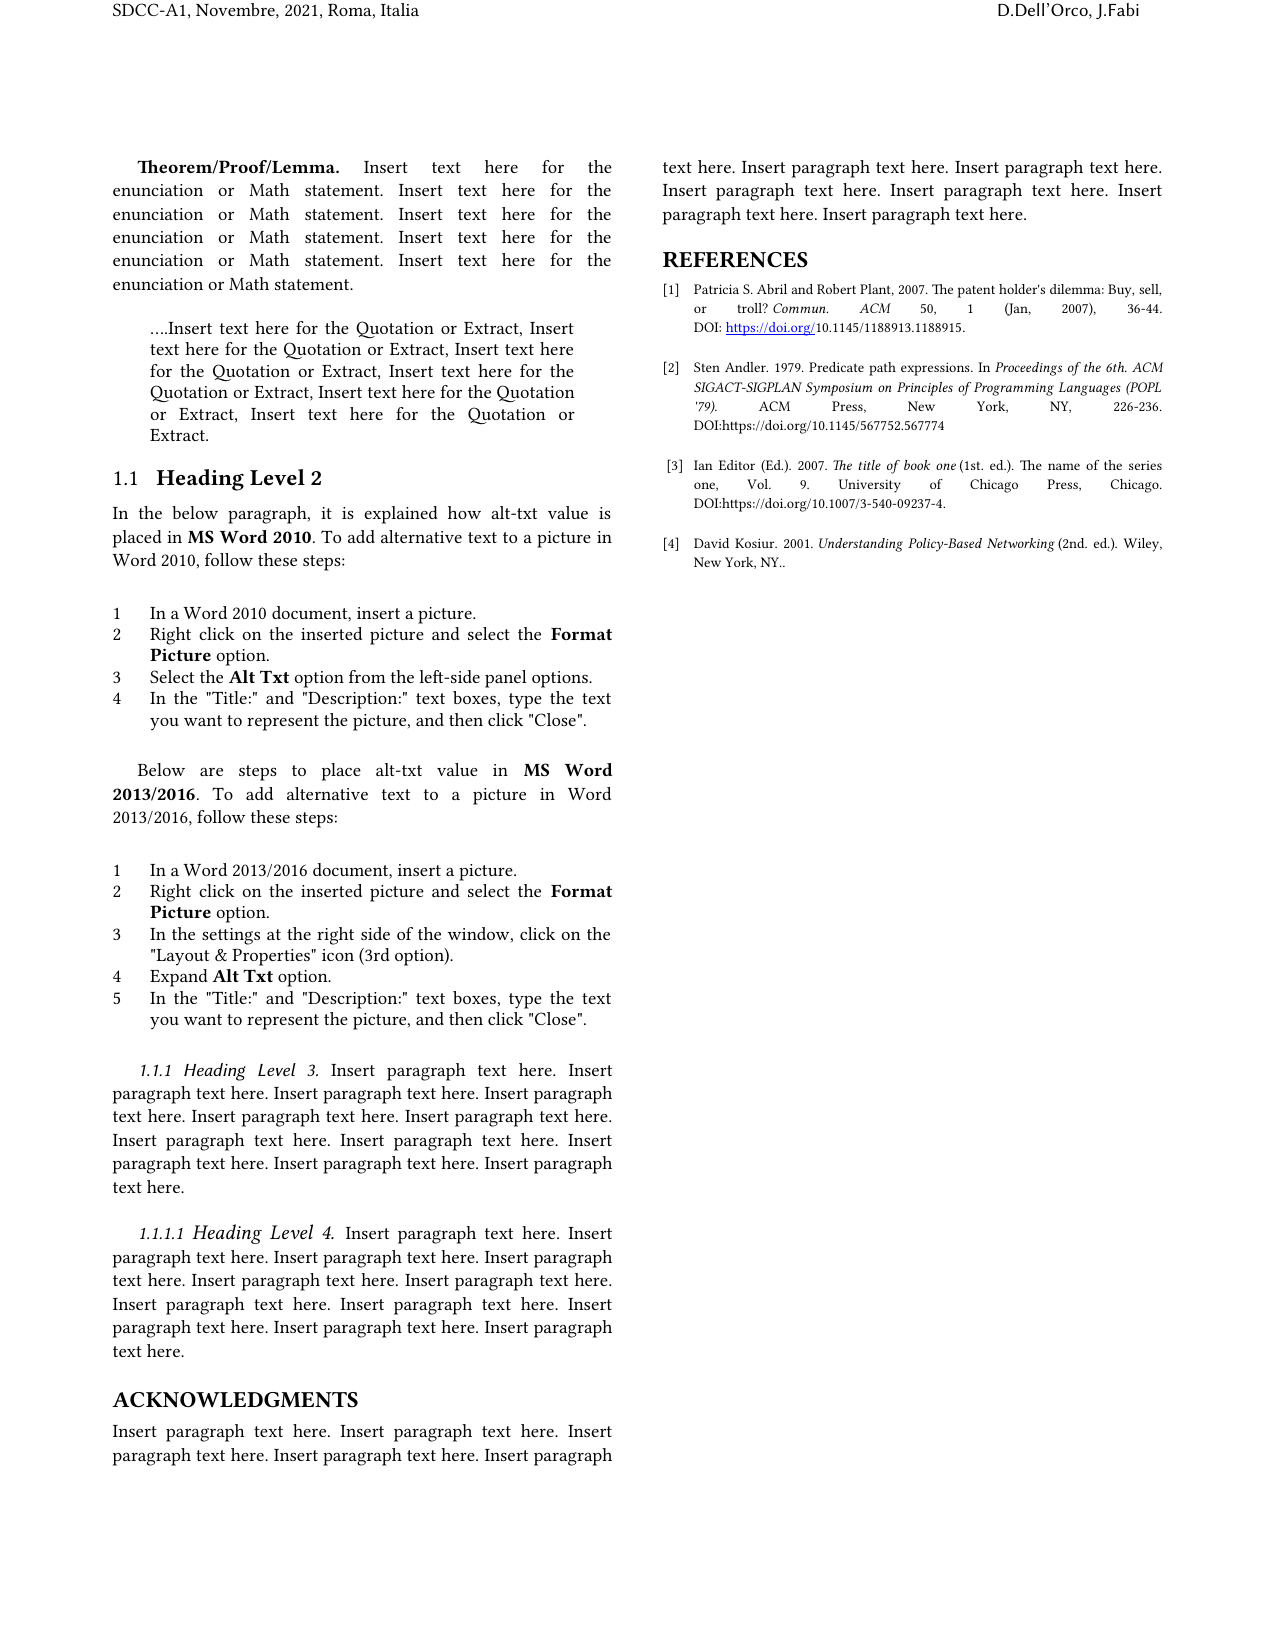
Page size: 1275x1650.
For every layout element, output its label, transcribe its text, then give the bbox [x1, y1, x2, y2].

list In a Word 2013/2016 document, insert a picture. [112, 859, 612, 881]
text Below are steps to place alt-txt value in MS Word 2013/2016. To add alternative text to a picture in Word 2013/2016, follow these steps: [112, 760, 612, 828]
list In the "Title:" and "Description:" text boxes, type the text you want to represent the picture, and then click "Close". [112, 987, 612, 1030]
list In the settings at the right side of the window, click on the "Layout & Properties" icon (3rd option). [112, 923, 612, 966]
text Theorem/Proof/Lemma. Insert text here for the enunciation or Math statement. Insert text here for the enunciation or Math statement. Insert text here for the enunciation or Math statement. Insert text here for the enunciation or Math statement. Insert text here for the enunciation or Math statement. [112, 156, 612, 295]
list In the "Title:" and "Description:" text boxes, type the text you want to represent the picture, and then click "Close". [112, 688, 612, 731]
text ACKNOWLEDGMENTS [112, 1387, 612, 1413]
text ....Insert text here for the Quotation or Extract, Insert text here for the Quotation or Extract, Insert text here for the Quotation or Extract, Insert text here for the Quotation or Extract, Insert text here for the Quotation or Extract, Insert text here for the Quotation or Extract. [150, 318, 575, 446]
text text here. Insert paragraph text here. Insert paragraph text here. Insert paragraph text here. Insert paragraph text here. Insert paragraph text here. Insert paragraph text here. [662, 156, 1162, 224]
list Expand Alt Txt option. [112, 966, 612, 987]
text 1.1.1.1 Heading Level 4. Insert paragraph text here. Insert paragraph text here. Insert paragraph text here. Insert paragraph text here. Insert paragraph text here. Insert paragraph text here. Insert paragraph text here. Insert paragraph text here. Insert paragraph text here. Insert paragraph text here. Insert paragraph text here. [112, 1221, 612, 1362]
text 1.1 Heading Level 2 [112, 464, 612, 491]
list Select the Alt Txt option from the left-side panel options. [112, 666, 612, 688]
text [2] Sten Andler. 1979. Predicate path expressions. In Proceedings of the 6th. ACM SIGACT-SIGPLAN Symposium on Principles of Programming Languages (POPL '79). ACM Press, New York, NY, 226-236. DOI:https://doi.org/10.1145/567752.567774 [662, 360, 1162, 434]
text 1.1.1 Heading Level 3. Insert paragraph text here. Insert paragraph text here. Insert paragraph text here. Insert paragraph text here. Insert paragraph text here. Insert paragraph text here. Insert paragraph text here. Insert paragraph text here. Insert paragraph text here. Insert paragraph text here. Insert paragraph text here. [112, 1059, 612, 1198]
list Right click on the inserted picture and select the Format Picture option. [112, 881, 612, 923]
list In a Word 2010 document, insert a picture. [112, 602, 612, 624]
text Insert paragraph text here. Insert paragraph text here. Insert paragraph text here. Insert paragraph text here. Insert paragraph [112, 1421, 612, 1466]
text [4] David Kosiur. 2001. Understanding Policy-Based Networking (2nd. ed.). Wiley, New York, NY.. [662, 536, 1162, 572]
text REFERENCES [662, 247, 1162, 273]
text [1] Patricia S. Abril and Robert Plant, 2007. The patent holder's dilemma: Buy, sell, or troll? Commun. ACM 50, 1 (Jan, 2007), 36-44. DOI: https://doi.org/10.1145/1188913.1188915. [662, 282, 1162, 337]
list Right click on the inserted picture and select the Format Picture option. [112, 624, 612, 666]
text [3] Ian Editor (Ed.). 2007. The title of book one (1st. ed.). The name of the series one, Vol. 9. University of Chicago Press, Chicago. DOI:https://doi.org/10.1007/3-540-09237-4. [662, 457, 1162, 512]
text In the below paragraph, it is explained how alt-txt value is placed in MS Word 2010. To add alternative text to a picture in Word 2010, follow these steps: [112, 503, 612, 571]
